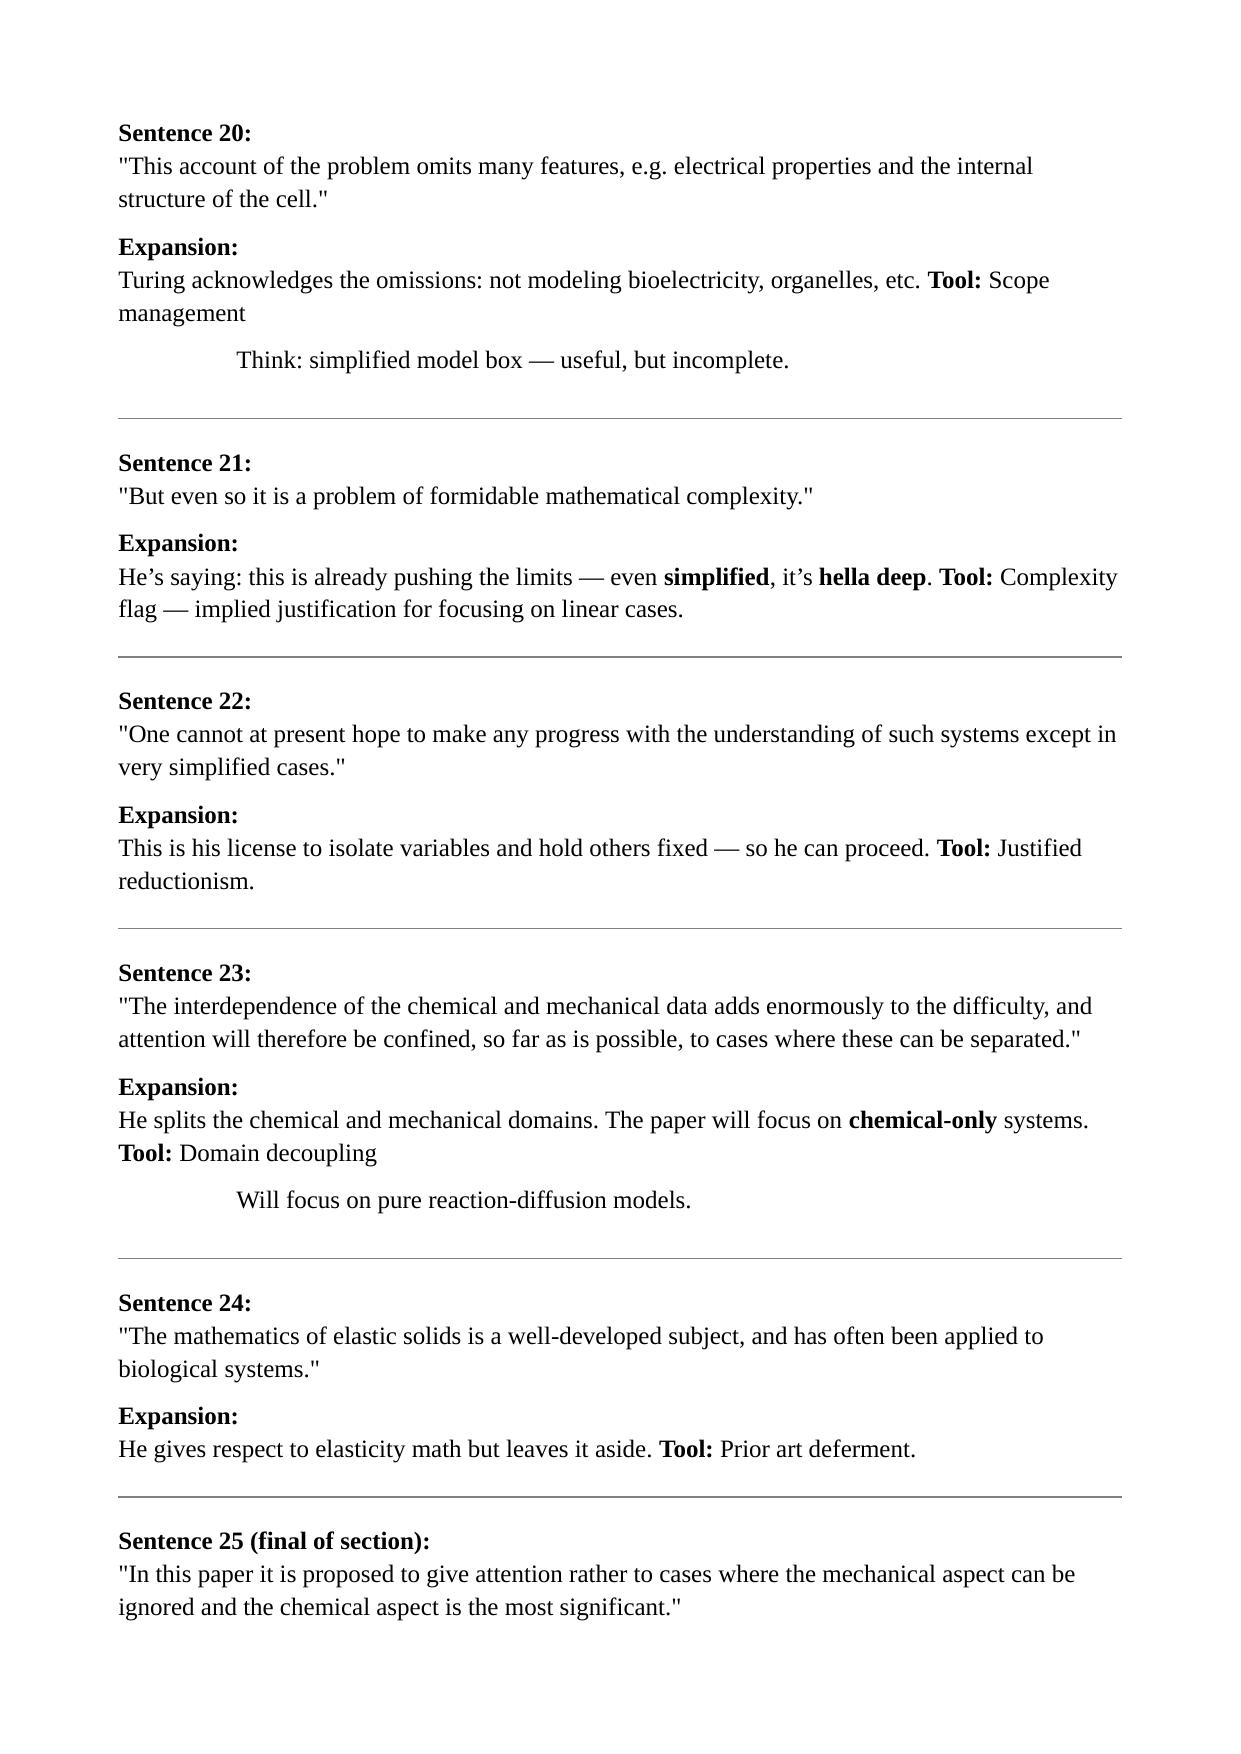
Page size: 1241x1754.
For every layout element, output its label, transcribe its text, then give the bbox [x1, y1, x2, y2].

text Expansion: He’s saying: this is already pushing the limits — even simplified, it’s hella deep. Tool: Complexity flag — implied justification for focusing on linear cases. [118, 528, 1122, 623]
text Sentence 20: "This account of the problem omits many features, e.g. electrical properties and the internal structure of the cell." [118, 118, 1122, 213]
text Sentence 25 (final of section): "In this paper it is proposed to give attention rather to cases where the mechanical aspect can be ignored and the chemical aspect is the most significant." [118, 1526, 1122, 1621]
text Sentence 21: "But even so it is a problem of formidable mathematical complexity." [118, 448, 1122, 510]
text Will focus on pure reaction-diffusion models. [236, 1185, 1004, 1214]
text Expansion: This is his license to isolate variables and hold others fixed — so he can proceed. Tool: Justified reductionism. [118, 800, 1122, 895]
text Sentence 24: "The mathematics of elastic solids is a well-developed subject, and has often been applied to biological systems." [118, 1288, 1122, 1383]
text Sentence 22: "One cannot at present hope to make any progress with the understanding of such systems except in very simplified cases." [118, 686, 1122, 781]
text Expansion: Turing acknowledges the omissions: not modeling bioelectricity, organelles, etc. Tool: Scope management [118, 232, 1122, 327]
text Sentence 23: "The interdependence of the chemical and mechanical data adds enormously to the difficulty, and attention will therefore be confined, so far as is possible, to cases where these can be separated." [118, 958, 1122, 1053]
text Expansion: He splits the chemical and mechanical domains. The paper will focus on chemical-only systems. Tool: Domain decoupling [118, 1072, 1122, 1166]
text Expansion: He gives respect to elasticity math but leaves it aside. Tool: Prior art deferment. [118, 1401, 1122, 1463]
text Think: simplified model box — useful, but incomplete. [236, 345, 1004, 374]
